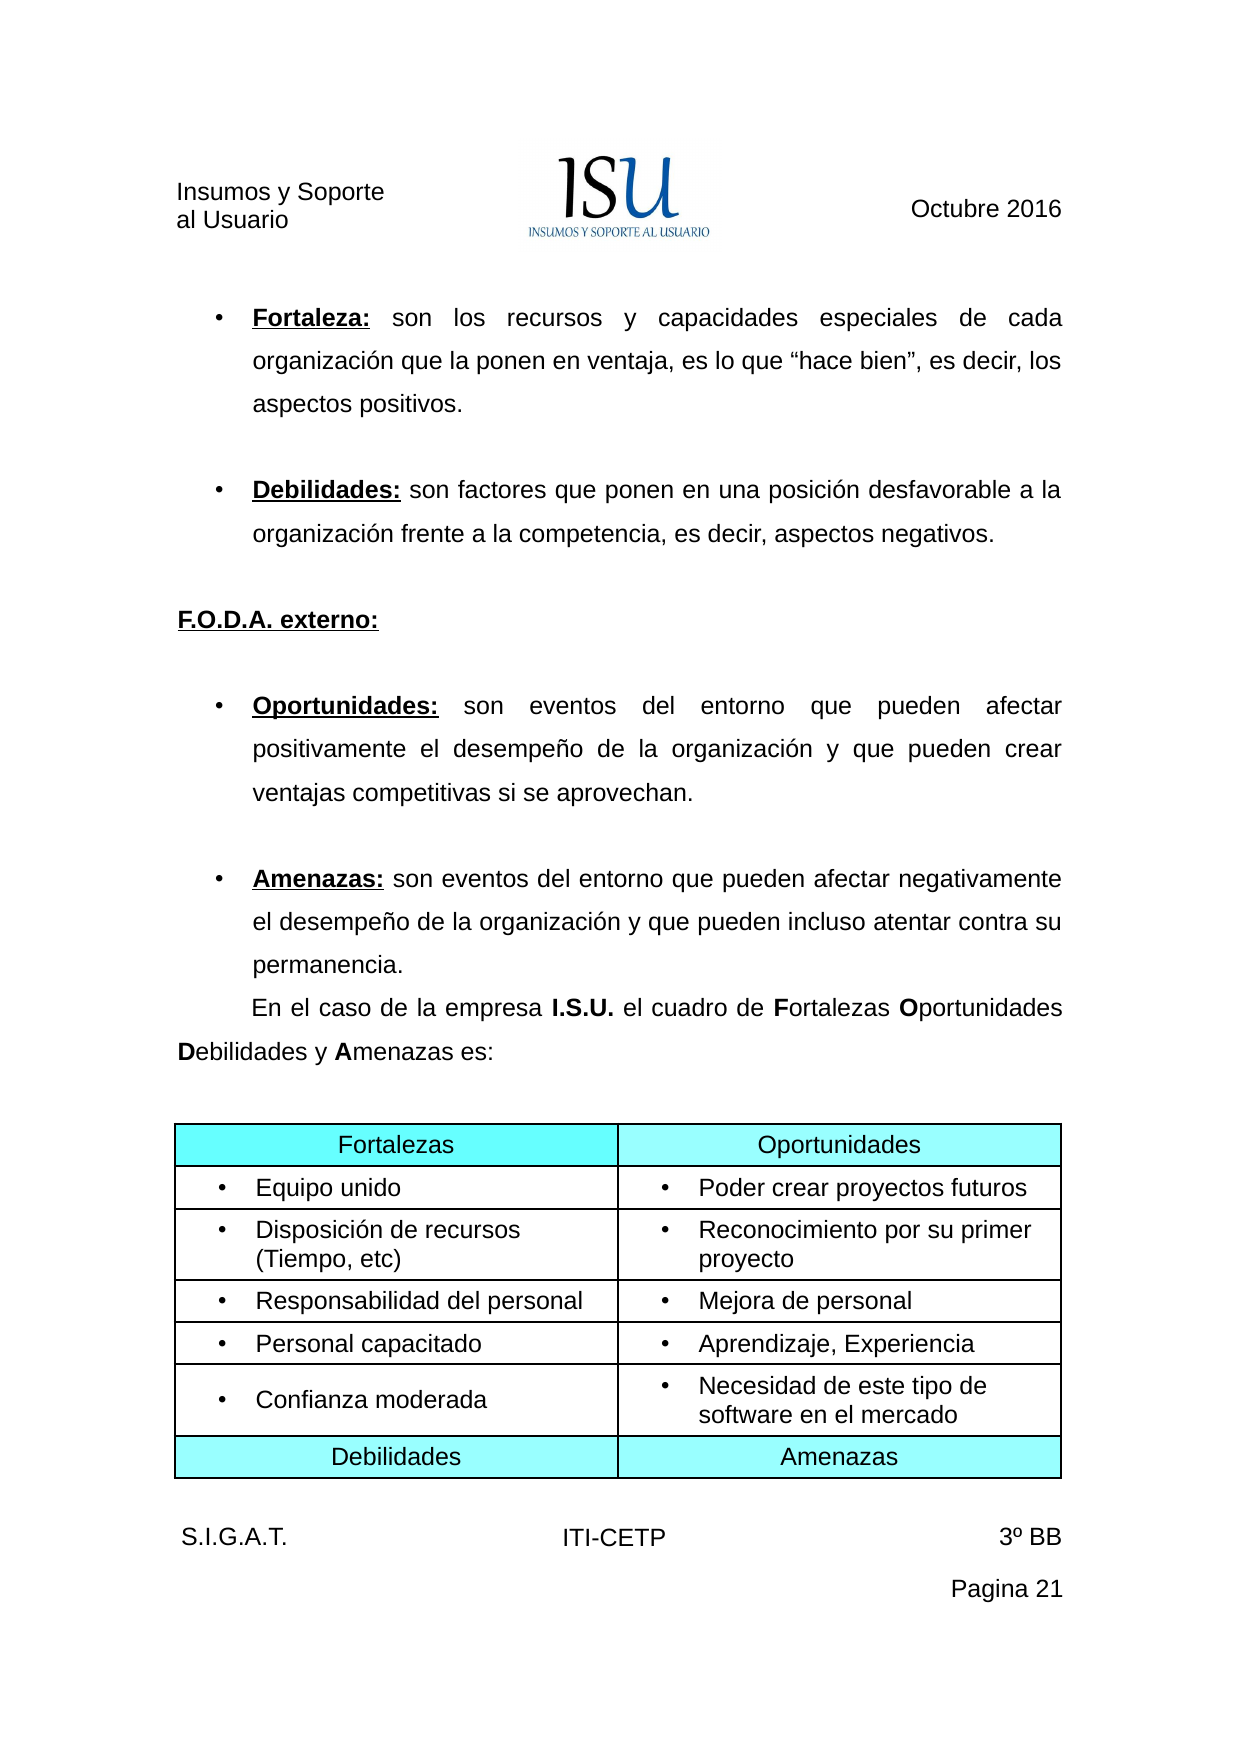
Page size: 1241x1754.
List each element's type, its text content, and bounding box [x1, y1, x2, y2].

table_cell Debilidades [176, 1437, 617, 1477]
table_header Fortalezas [176, 1125, 617, 1165]
table_cell Poder crear proyectos futuros [619, 1167, 1060, 1207]
table_cell Responsabilidad del personal [176, 1281, 617, 1321]
table_cell Equipo unido [176, 1167, 617, 1207]
list Amenazas: son eventos del entorno que pueden afectar negativamente el desempeño de la organización y que pueden incluso atentar contra su permanencia. [215, 864, 1063, 979]
table_cell Personal capacitado [176, 1323, 617, 1363]
list Debilidades: son factores que ponen en una posición desfavorable a la organización frente a la competencia, es decir, aspectos negativos. [215, 476, 1063, 547]
table_cell Mejora de personal [619, 1281, 1060, 1321]
picture [517, 138, 723, 252]
text En el caso de la empresa I.S.U. el cuadro de Fortalezas Oportunidades Debilidades y Amenazas es: [177, 993, 1063, 1065]
table_cell Reconocimiento por su primer proyecto [619, 1210, 1060, 1278]
table_header Oportunidades [619, 1125, 1060, 1165]
list Oportunidades: son eventos del entorno que pueden afectar positivamente el desempeño de la organización y que pueden crear ventajas competitivas si se aprovechan. [215, 691, 1063, 806]
table_cell Confianza moderada [176, 1365, 617, 1434]
table_cell Necesidad de este tipo de software en el mercado [619, 1365, 1060, 1434]
table_cell Aprendizaje, Experiencia [619, 1323, 1060, 1363]
table_cell Amenazas [619, 1437, 1060, 1477]
table_cell Disposición de recursos (Tiempo, etc) [176, 1210, 617, 1278]
list Fortaleza: son los recursos y capacidades especiales de cada organización que la ponen en ventaja, es lo que “hace bien”, es decir, los aspectos positivos. [215, 303, 1063, 418]
text F.O.D.A. externo: [177, 605, 1063, 634]
